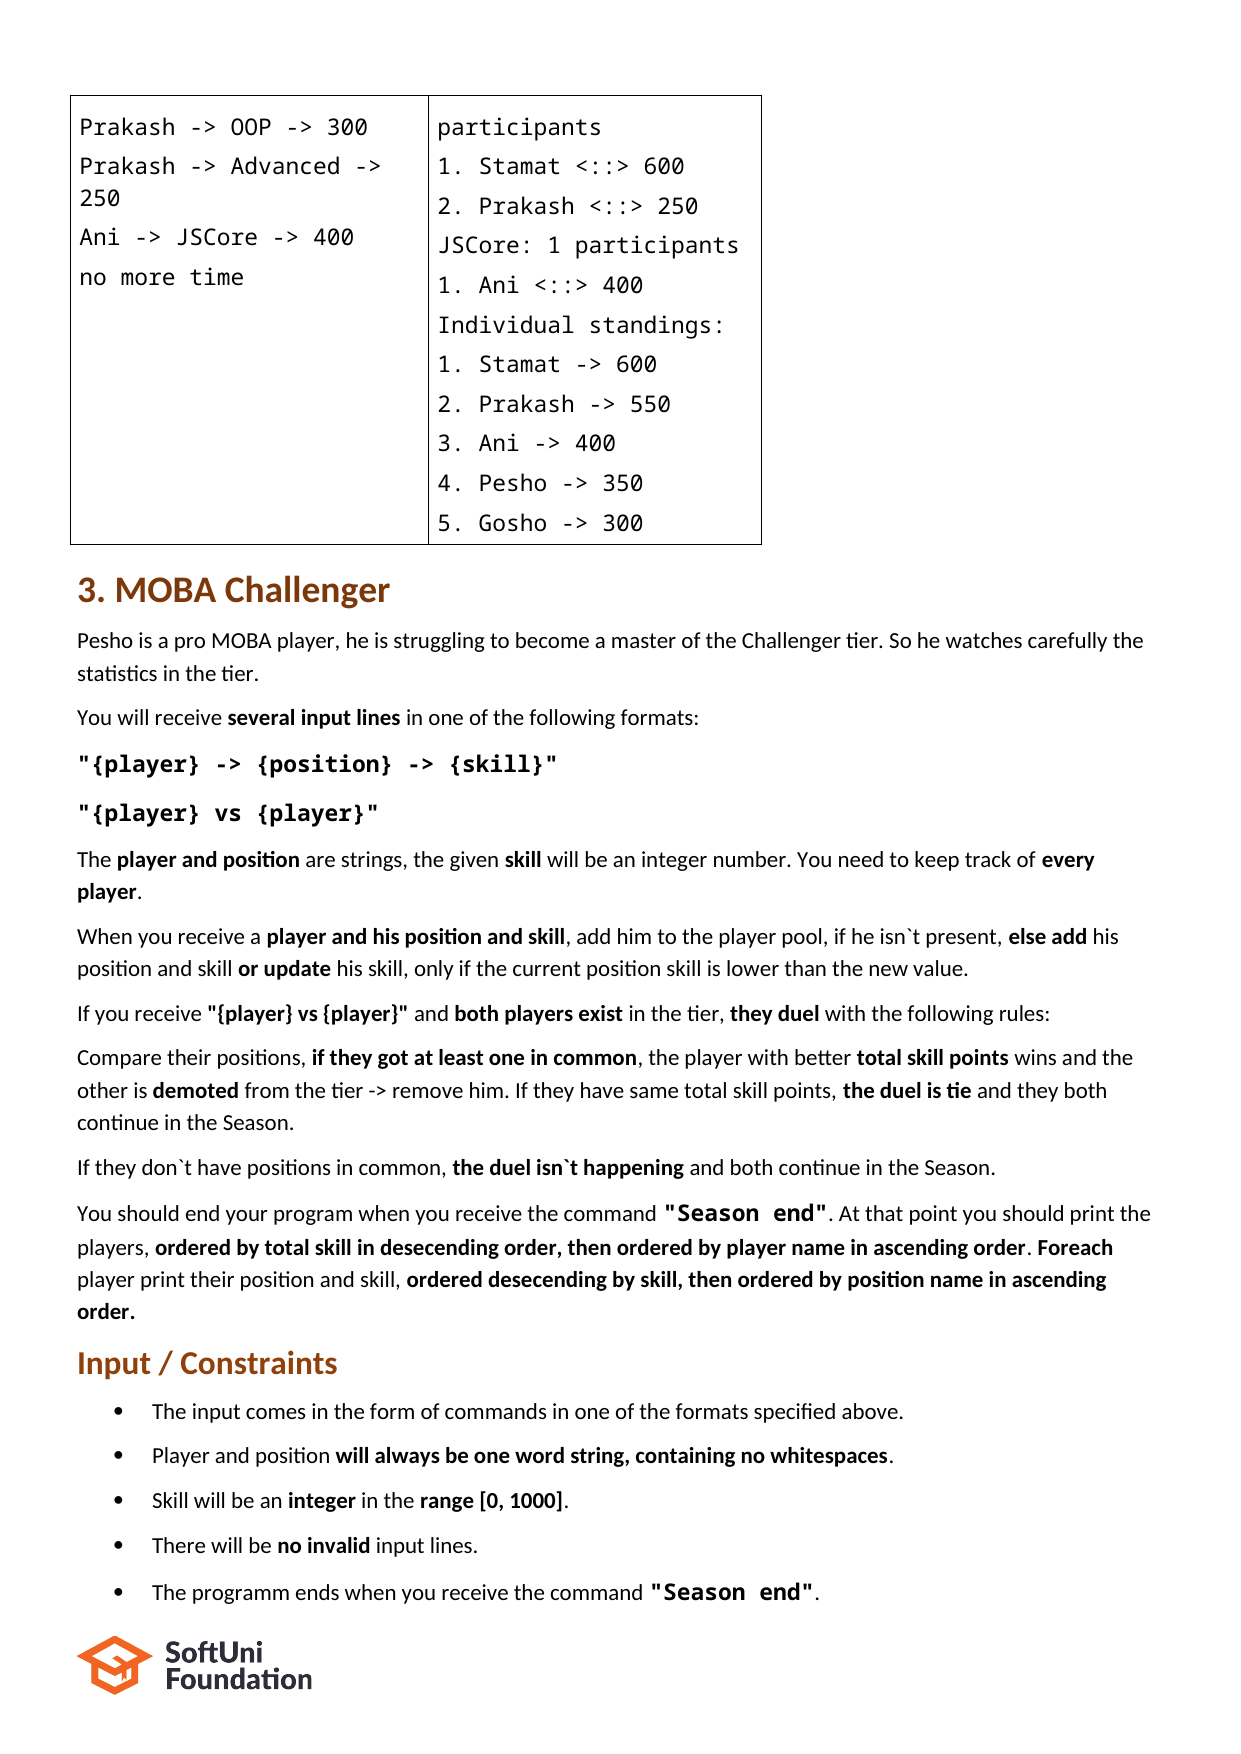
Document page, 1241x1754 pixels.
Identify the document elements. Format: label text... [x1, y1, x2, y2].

subtitle MOBA Challenger [77, 566, 1163, 611]
text The player and position are strings, the given skill will be an integer number. You need to keep track of every player. [77, 845, 1163, 905]
text "{player} -> {position} -> {skill}" [77, 748, 1163, 779]
text Compare their positions, if they got at least one in common, the player with better total skill points wins and the other is demoted from the tier -> remove him. If they have same total skill points, the duel is tie and they both continue in the Season. [77, 1043, 1163, 1136]
text When you receive a player and his position and skill, add him to the player pool, if he isn`t present, else add his position and skill or update his skill, only if the current position skill is lower than the new value. [77, 922, 1163, 982]
subtitle Input / Constraints [77, 1342, 1163, 1382]
text You will receive several input lines in one of the following formats: [77, 703, 1163, 732]
list There will be no invalid input lines. [114, 1531, 1163, 1559]
table_cell Prakash -> OOP -> 300 Prakash -> Advanced -> 250 Ani -> JSCore -> 400 no more time [71, 96, 428, 544]
list Skill will be an integer in the range [0, 1000]. [114, 1486, 1163, 1514]
list The programm ends when you receive the command "Season end". [114, 1576, 1163, 1607]
table_cell participants 1. Stamat <::> 600 2. Prakash <::> 250 JSCore: 1 participants 1. Ani <::> 400 Individual standings: 1. Stamat -> 600 2. Prakash -> 550 3. Ani -> 400 4. Pesho -> 350 5. Gosho -> 300 [429, 96, 761, 544]
list Player and position will always be one word string, containing no whitespaces. [114, 1442, 1163, 1469]
text If you receive "{player} vs {player}" and both players exist in the tier, they duel with the following rules: [77, 999, 1163, 1027]
text "{player} vs {player}" [77, 797, 1163, 828]
text Pesho is a pro MOBA player, he is struggling to become а master of the Challenger tier. So he watches carefully the statistics in the tier. [77, 627, 1163, 687]
text If they don`t have positions in common, the duel isn`t happening and both continue in the Season. [77, 1153, 1163, 1181]
list The input comes in the form of commands in one of the formats specified above. [114, 1397, 1163, 1425]
picture [76, 1636, 312, 1695]
text You should end your program when you receive the command "Season end". At that point you should print the players, ordered by total skill in desecending order, then ordered by player name in ascending order. Foreach player print their position and skill, ordered desecending by skill, then ordered by position name in ascending order. [77, 1197, 1163, 1325]
